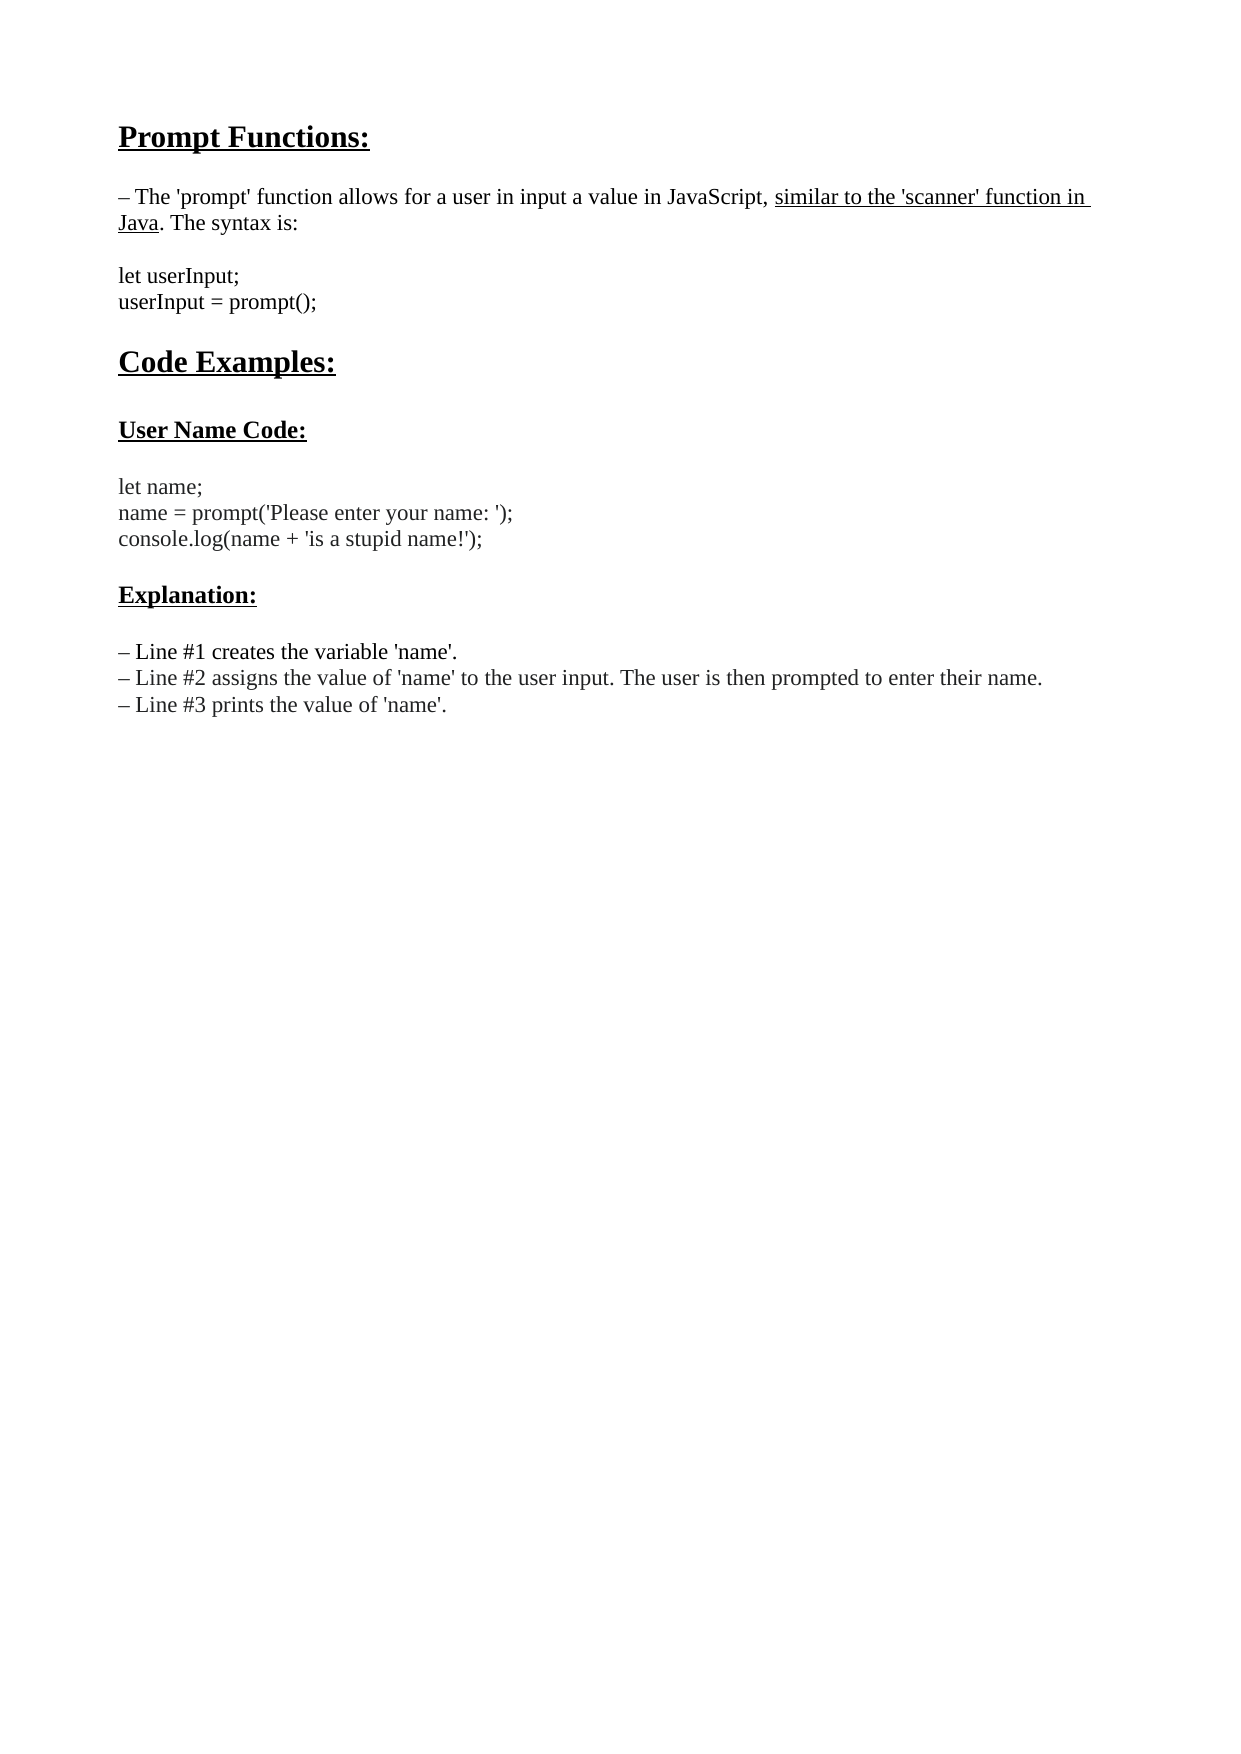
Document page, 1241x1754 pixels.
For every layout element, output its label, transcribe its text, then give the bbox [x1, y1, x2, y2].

text userInput = prompt(); [118, 288, 1122, 314]
text let userInput; [118, 262, 1122, 288]
text – The 'prompt' function allows for a user in input a value in JavaScript, similar to the 'scanner' function in Java. The syntax is: [118, 183, 1122, 236]
text name = prompt('Please enter your name: '); [118, 499, 1122, 525]
text User Name Code: [118, 415, 1122, 444]
text let name; [118, 473, 1122, 499]
text – Line #1 creates the variable 'name'. [118, 638, 1122, 664]
text Prompt Functions: [118, 118, 1122, 154]
text Explanation: [118, 581, 1122, 609]
text – Line #2 assigns the value of 'name' to the user input. The user is then prompted to enter their name. [118, 664, 1122, 691]
text console.log(name + 'is a stupid name!'); [118, 525, 1122, 552]
text – Line #3 prints the value of 'name'. [118, 691, 1122, 717]
text Code Examples: [118, 343, 1122, 379]
